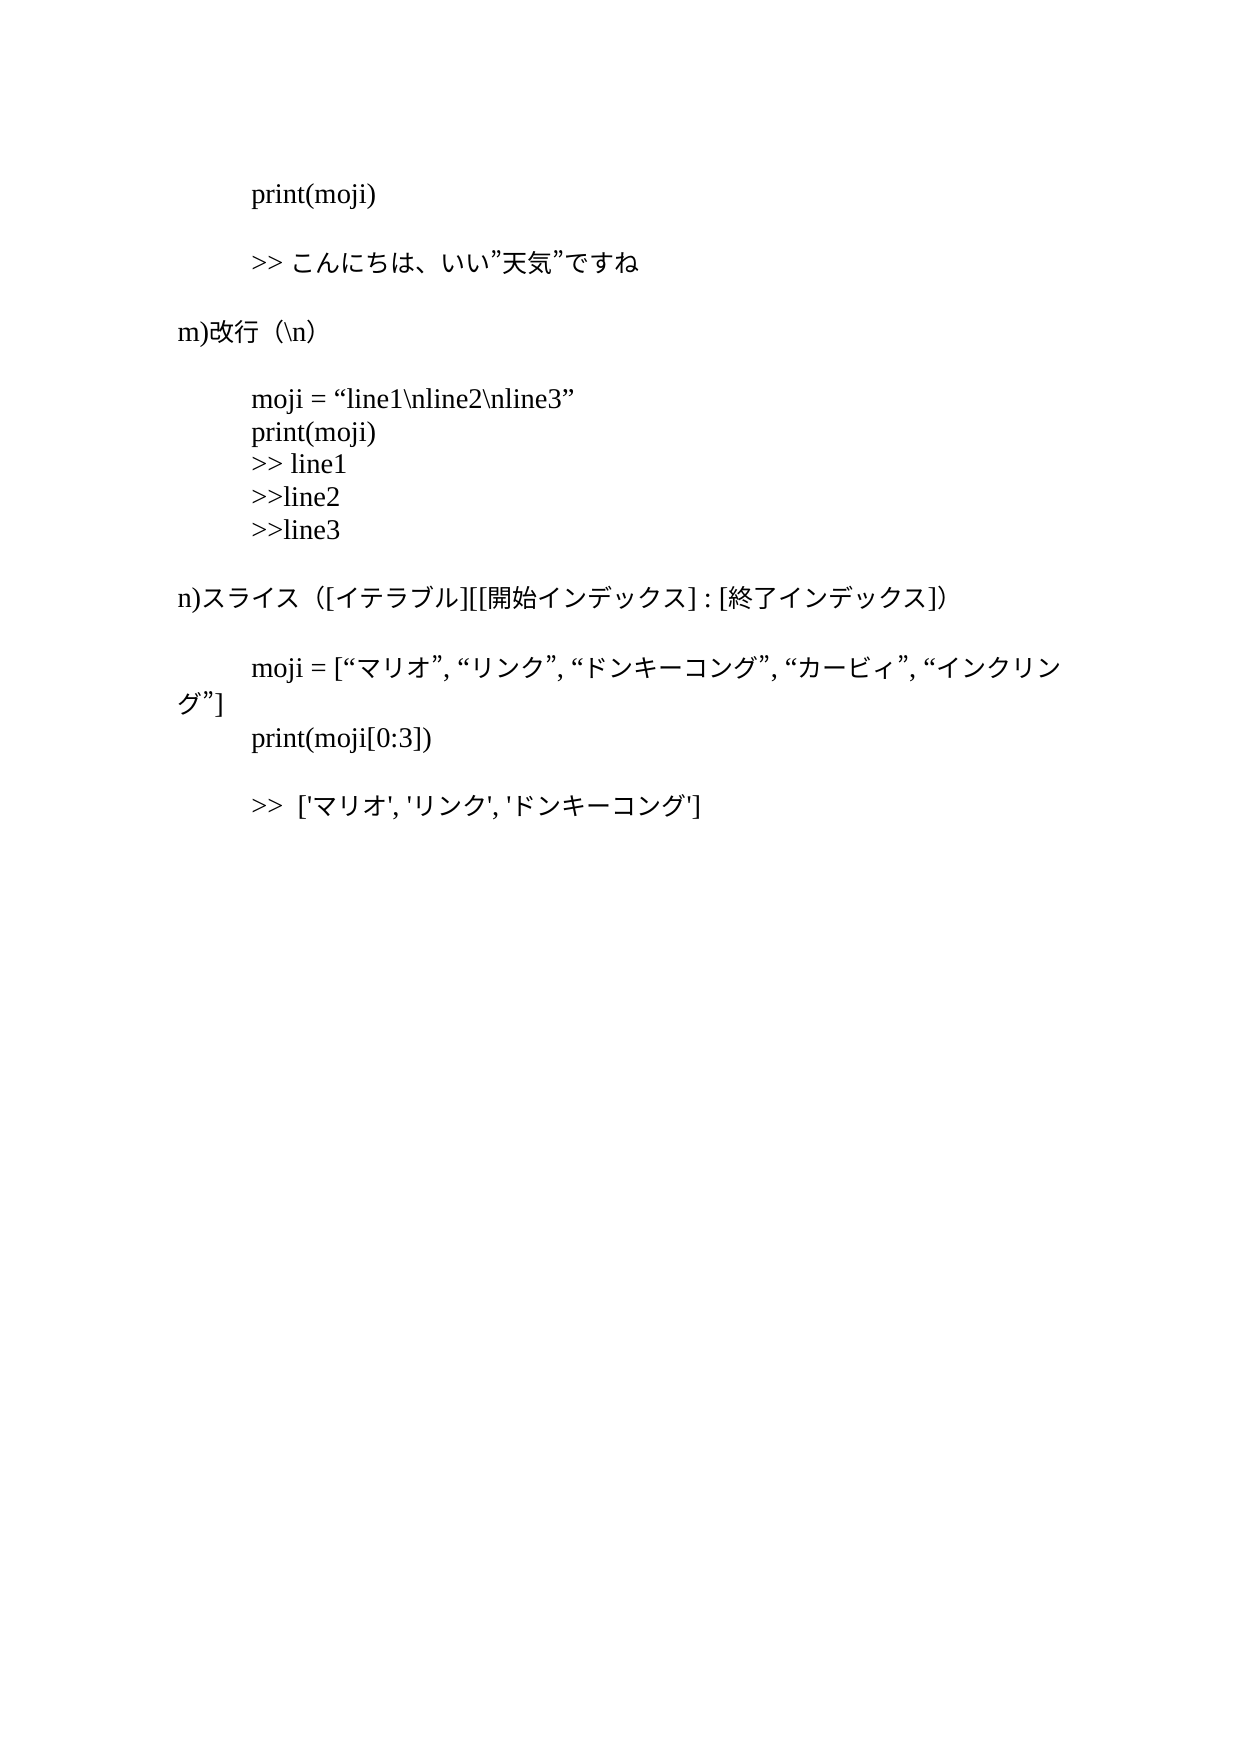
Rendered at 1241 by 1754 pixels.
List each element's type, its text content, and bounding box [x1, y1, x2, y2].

text >> line1 [177, 447, 1063, 480]
text >>line3 [177, 513, 1063, 546]
text print(moji) [177, 177, 1063, 210]
text >>line2 [177, 480, 1063, 513]
text moji = “line1\nline2\nline3” [177, 381, 1063, 414]
text m)改行（\n） [177, 312, 1063, 348]
text print(moji[0:3]) [177, 721, 1063, 753]
text n)スライス（[イテラブル][[開始インデックス] : [終了インデックス]） [177, 579, 1063, 615]
text >> こんにちは、いい”天気”ですね [177, 243, 1063, 279]
text >> ['マリオ', 'リンク', 'ドンキーコング'] [177, 786, 1063, 823]
text print(moji) [177, 414, 1063, 447]
text moji = [“マリオ”, “リンク”, “ドンキーコング”, “カービィ”, “インクリング”] [177, 648, 1063, 721]
